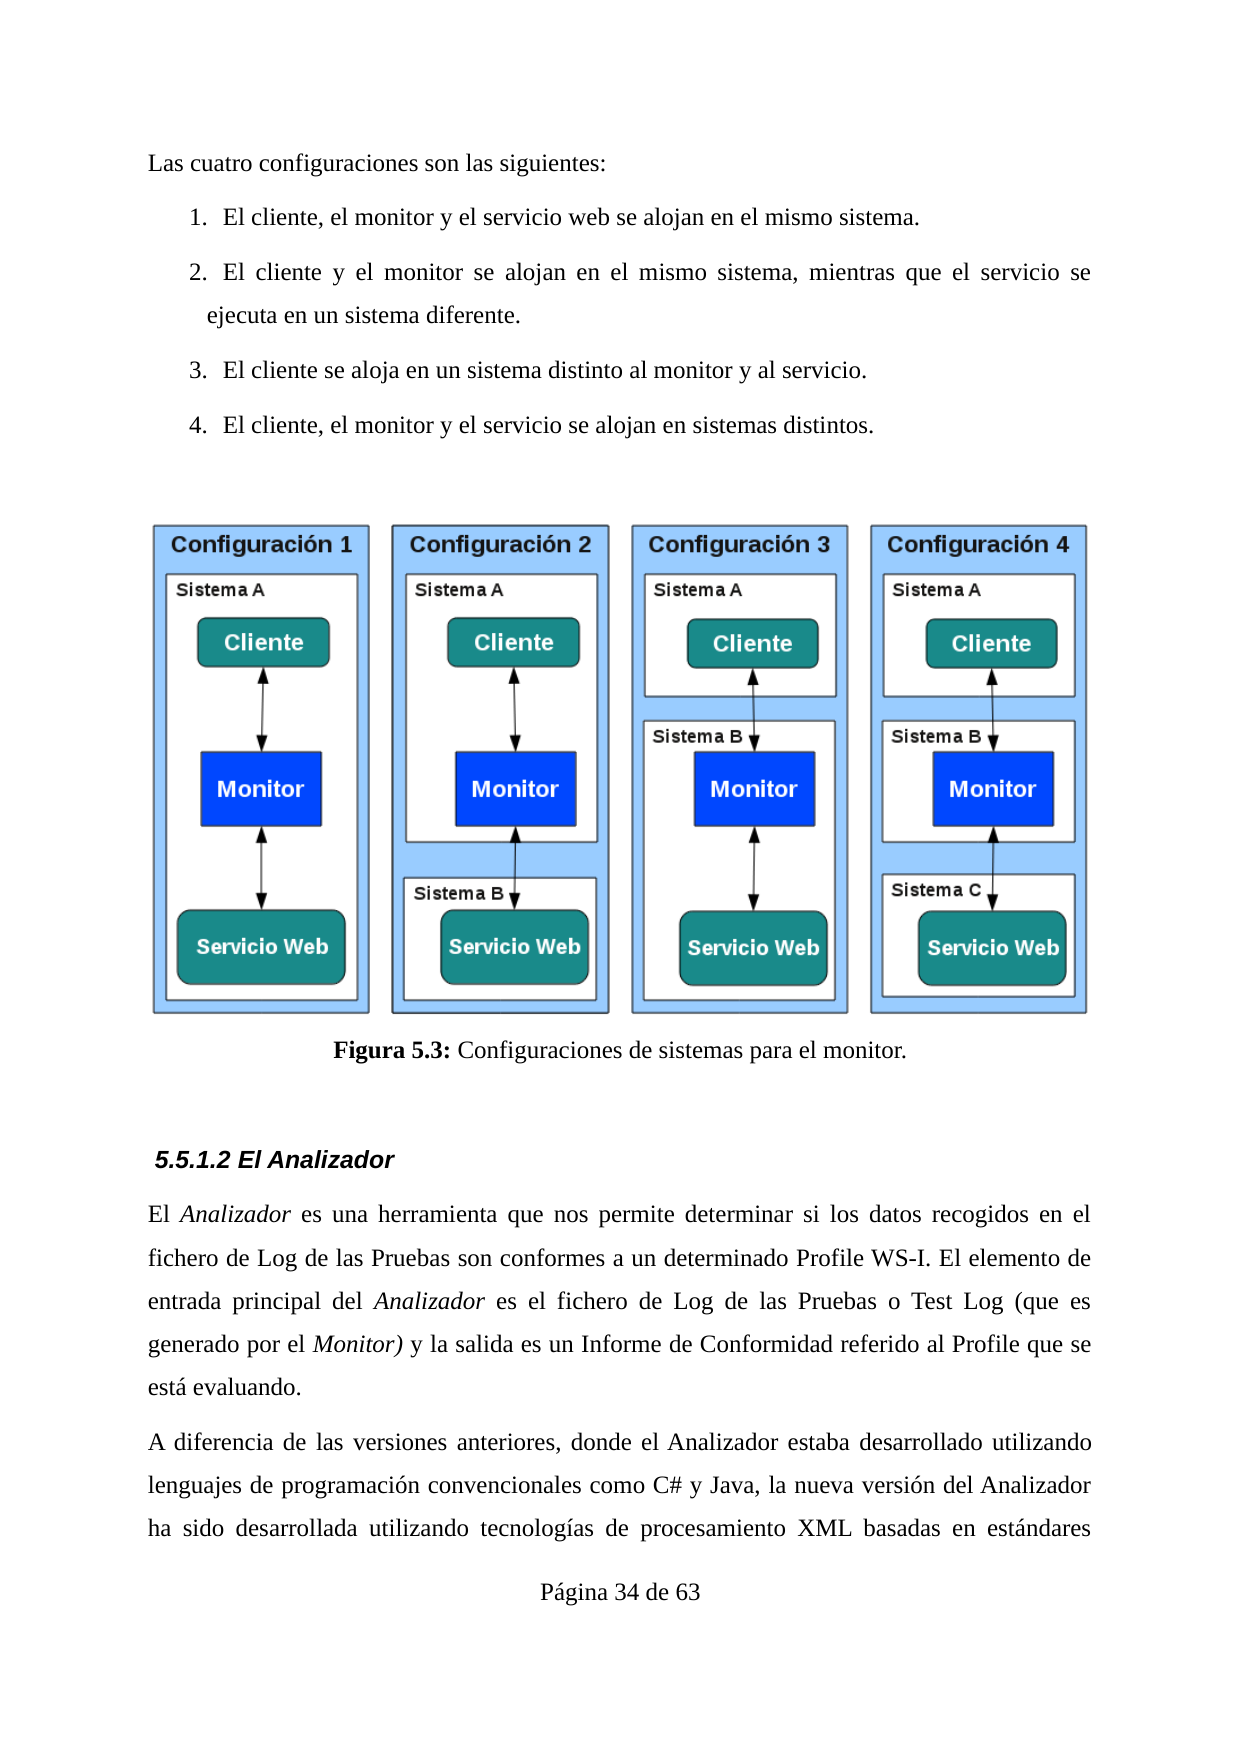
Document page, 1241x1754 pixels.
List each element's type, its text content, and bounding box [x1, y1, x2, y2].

subtitle El Analizador [148, 1145, 1093, 1173]
text El Analizador es una herramienta que nos permite determinar si los datos recogidos en el fichero de Log de las Pruebas son conformes a un determinado Profile WS-I. El elemento de entrada principal del Analizador es el fichero de Log de las Pruebas o Test Log (que es generado por el Monitor) y la salida es un Informe de Conformidad referido al Profile que se está evaluando. [148, 1199, 1093, 1401]
list El cliente y el monitor se alojan en el mismo sistema, mientras que el servicio se ejecuta en un sistema diferente. [189, 257, 1093, 329]
text A diferencia de las versiones anteriores, donde el Analizador estaba desarrollado utilizando lenguajes de programación convencionales como C# y Java, la nueva versión del Analizador ha sido desarrollada utilizando tecnologías de procesamiento XML basadas en estándares [148, 1427, 1093, 1542]
list El cliente, el monitor y el servicio web se alojan en el mismo sistema. [189, 202, 1093, 231]
list El cliente, el monitor y el servicio se alojan en sistemas distintos. [189, 410, 1093, 439]
text Las cuatro configuraciones son las siguientes: [148, 148, 1093, 176]
text Figura 5.3: Configuraciones de sistemas para el monitor. [148, 1021, 1093, 1064]
picture [147, 520, 1093, 1021]
list El cliente se aloja en un sistema distinto al monitor y al servicio. [189, 355, 1093, 384]
